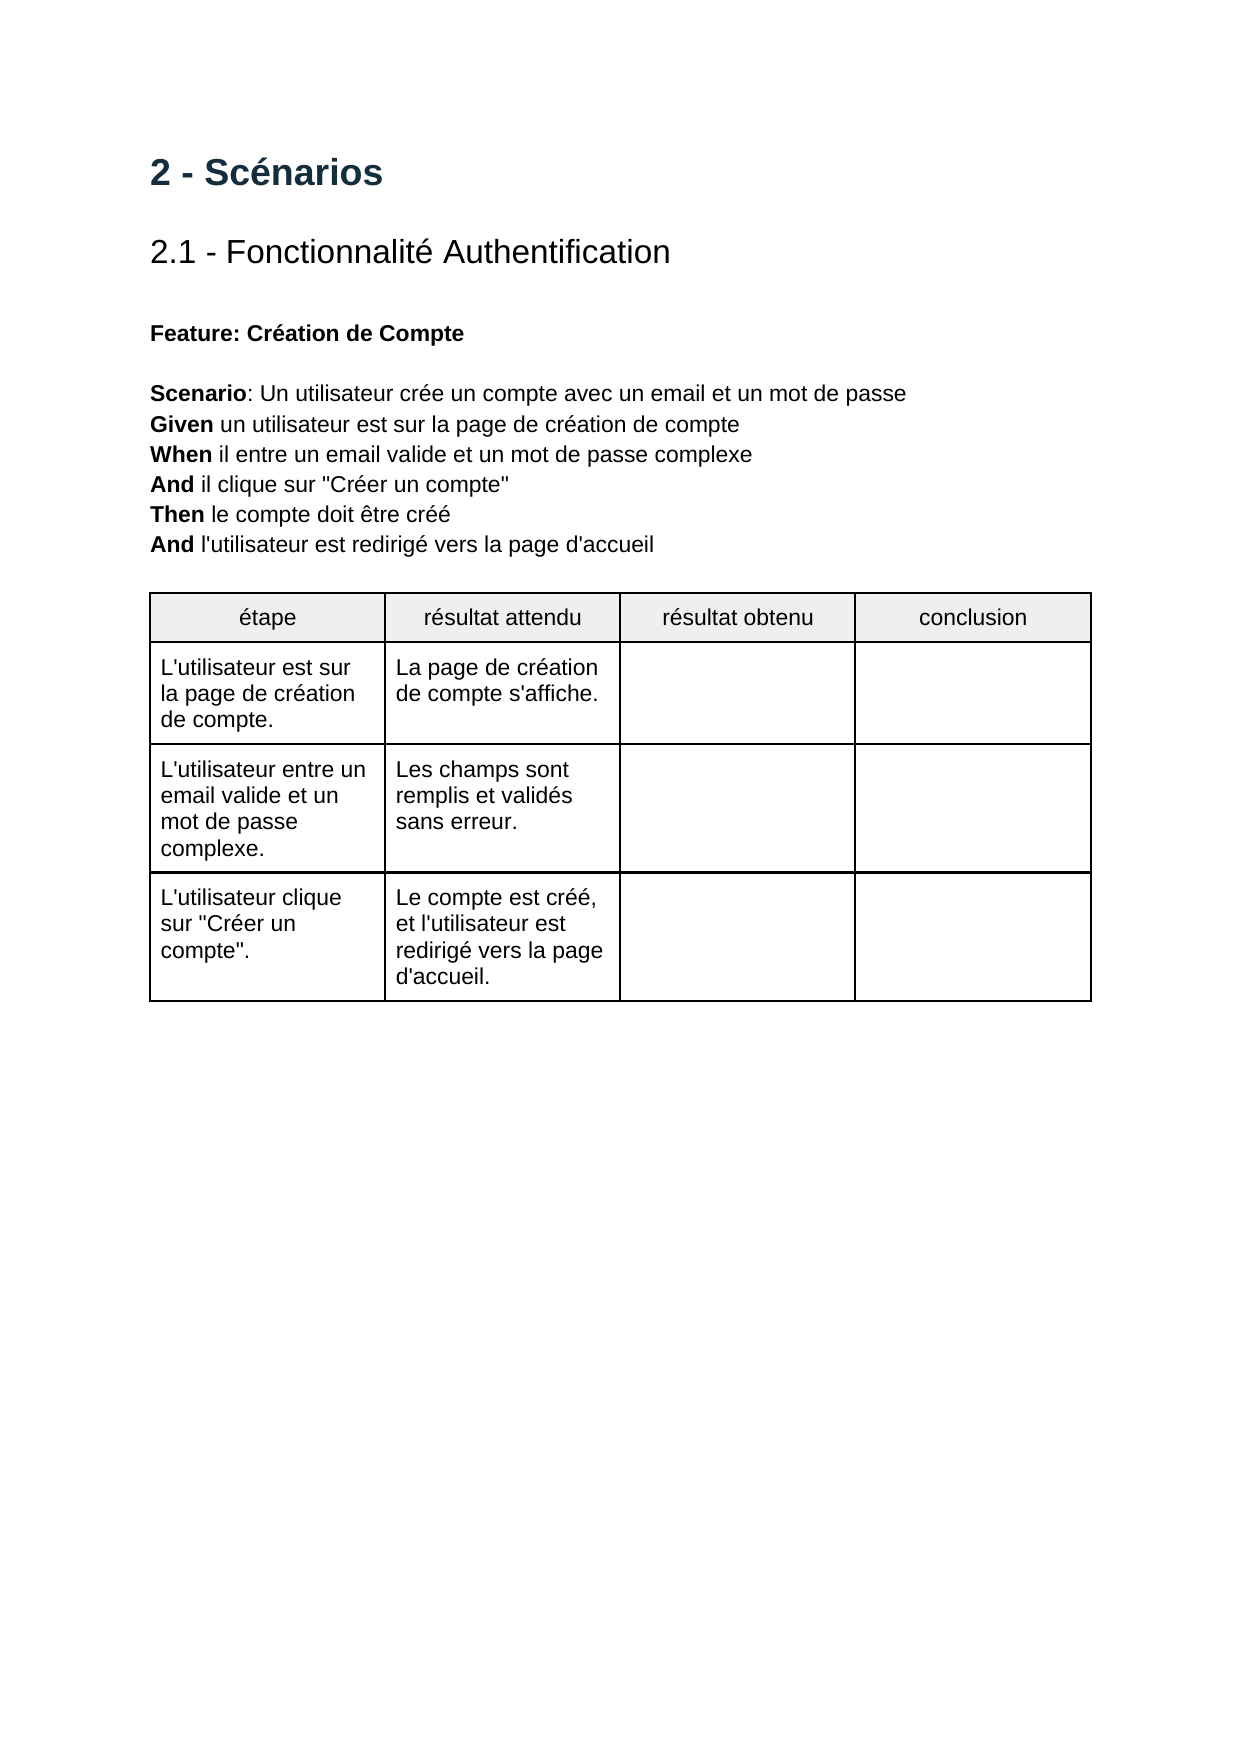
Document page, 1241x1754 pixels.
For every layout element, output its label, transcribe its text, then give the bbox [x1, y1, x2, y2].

table_header résultat obtenu [621, 594, 854, 641]
text Feature: Création de Compte [150, 320, 1090, 346]
table_cell [621, 745, 854, 871]
text Given un utilisateur est sur la page de création de compte [150, 411, 1090, 437]
table_cell L'utilisateur entre un email valide et un mot de passe complexe. [151, 745, 384, 871]
table_header étape [151, 594, 384, 641]
table_cell [856, 745, 1090, 871]
table_header conclusion [856, 594, 1090, 641]
subtitle 2 - Scénarios [150, 150, 1090, 193]
table_cell Les champs sont remplis et validés sans erreur. [386, 745, 619, 871]
table_cell [856, 874, 1090, 1000]
text Scenario: Un utilisateur crée un compte avec un email et un mot de passe [150, 380, 1090, 407]
table_cell [856, 643, 1090, 743]
text When il entre un email valide et un mot de passe complexe [150, 441, 1090, 467]
text And il clique sur "Créer un compte" [150, 471, 1090, 497]
table_cell L'utilisateur est sur la page de création de compte. [151, 643, 384, 743]
text Then le compte doit être créé [150, 501, 1090, 528]
table_cell [621, 874, 854, 1000]
table_cell Le compte est créé, et l'utilisateur est redirigé vers la page d'accueil. [386, 874, 619, 1000]
table_cell La page de création de compte s'affiche. [386, 643, 619, 743]
text And l'utilisateur est redirigé vers la page d'accueil [150, 531, 1090, 558]
table_header résultat attendu [386, 594, 619, 641]
text 2.1 - Fonctionnalité Authentification [150, 232, 1090, 270]
table_cell L'utilisateur clique sur "Créer un compte". [151, 874, 384, 1000]
table_cell [621, 643, 854, 743]
